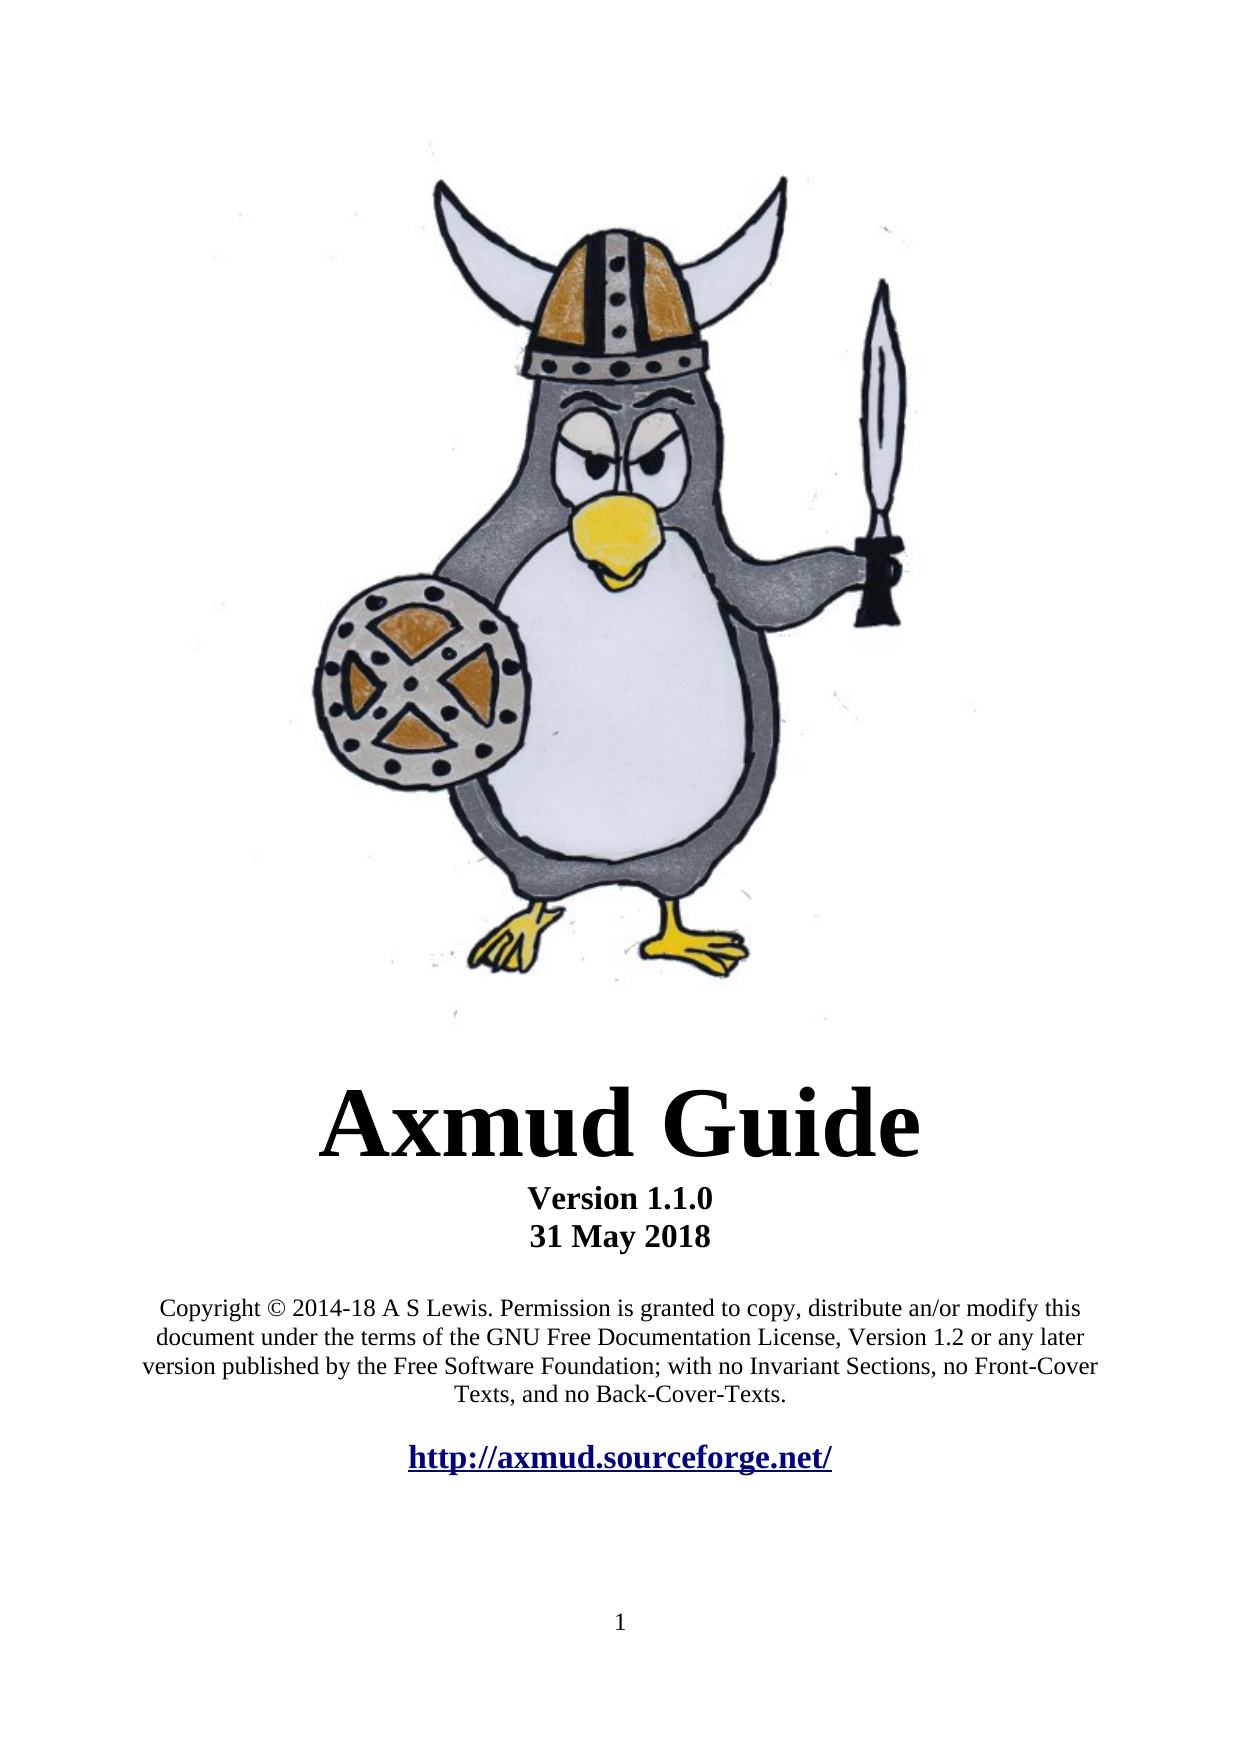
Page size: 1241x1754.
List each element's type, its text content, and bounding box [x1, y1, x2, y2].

text 31 May 2018 [118, 1217, 1122, 1255]
picture [151, 125, 1089, 1064]
text Copyright © 2014-18 A S Lewis. Permission is granted to copy, distribute an/or modify this document under the terms of the GNU Free Documentation License, Version 1.2 or any later version published by the Free Software Foundation; with no Invariant Sections, no Front-Cover Texts, and no Back-Cover-Texts. [118, 1293, 1122, 1408]
text Version 1.1.0 [118, 1178, 1122, 1217]
text Axmud Guide [118, 118, 1122, 1178]
text http://axmud.sourceforge.net/ [118, 1437, 1122, 1475]
